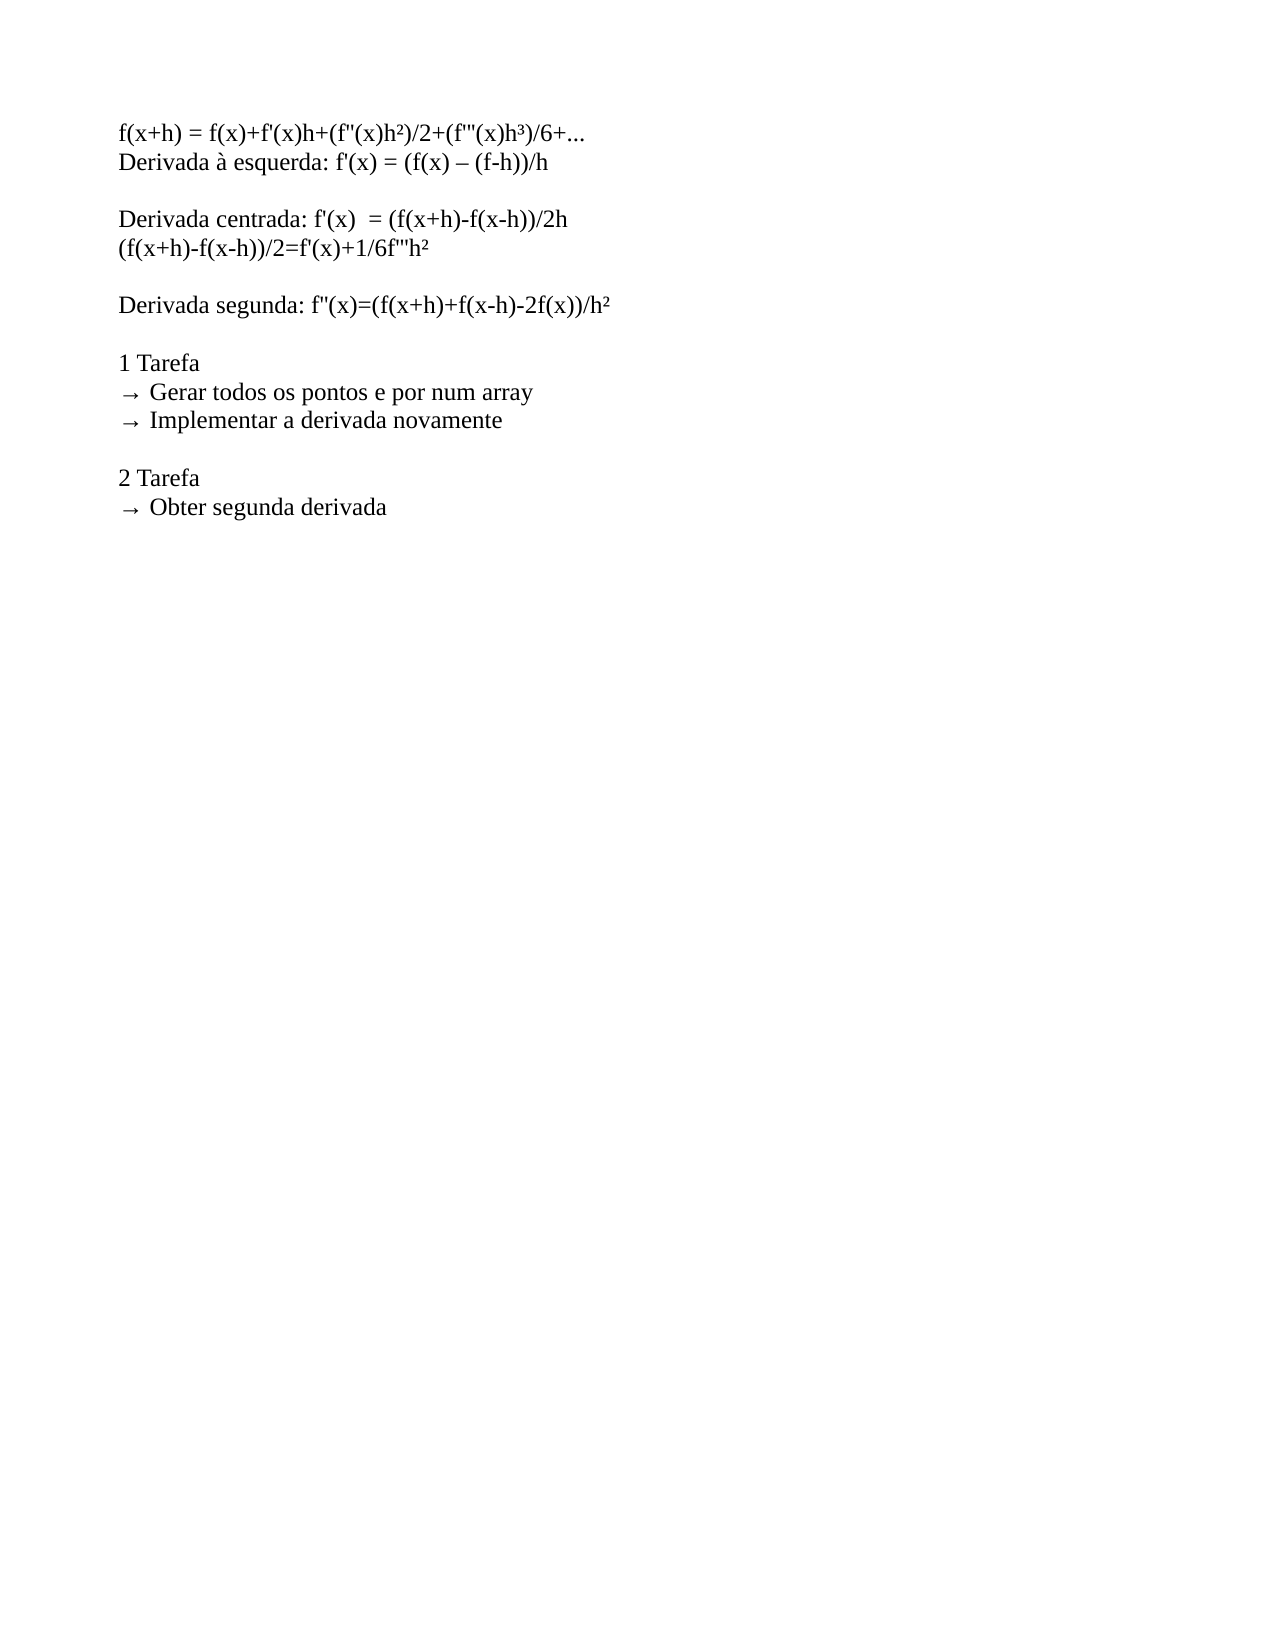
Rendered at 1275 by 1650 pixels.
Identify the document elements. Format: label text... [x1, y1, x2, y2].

text → Implementar a derivada novamente [118, 406, 1157, 434]
text → Obter segunda derivada [118, 492, 1157, 521]
text 2 Tarefa [118, 463, 1157, 492]
text 1 Tarefa [118, 348, 1157, 377]
text f(x+h) = f(x)+f'(x)h+(f''(x)h²)/2+(f'''(x)h³)/6+... [118, 118, 1157, 147]
text Derivada centrada: f'(x) = (f(x+h)-f(x-h))/2h [118, 204, 1157, 233]
text (f(x+h)-f(x-h))/2=f'(x)+1/6f'''h² [118, 233, 1157, 262]
text Derivada segunda: f''(x)=(f(x+h)+f(x-h)-2f(x))/h² [118, 291, 1157, 319]
text → Gerar todos os pontos e por num array [118, 377, 1157, 406]
text Derivada à esquerda: f'(x) = (f(x) – (f-h))/h [118, 147, 1157, 176]
